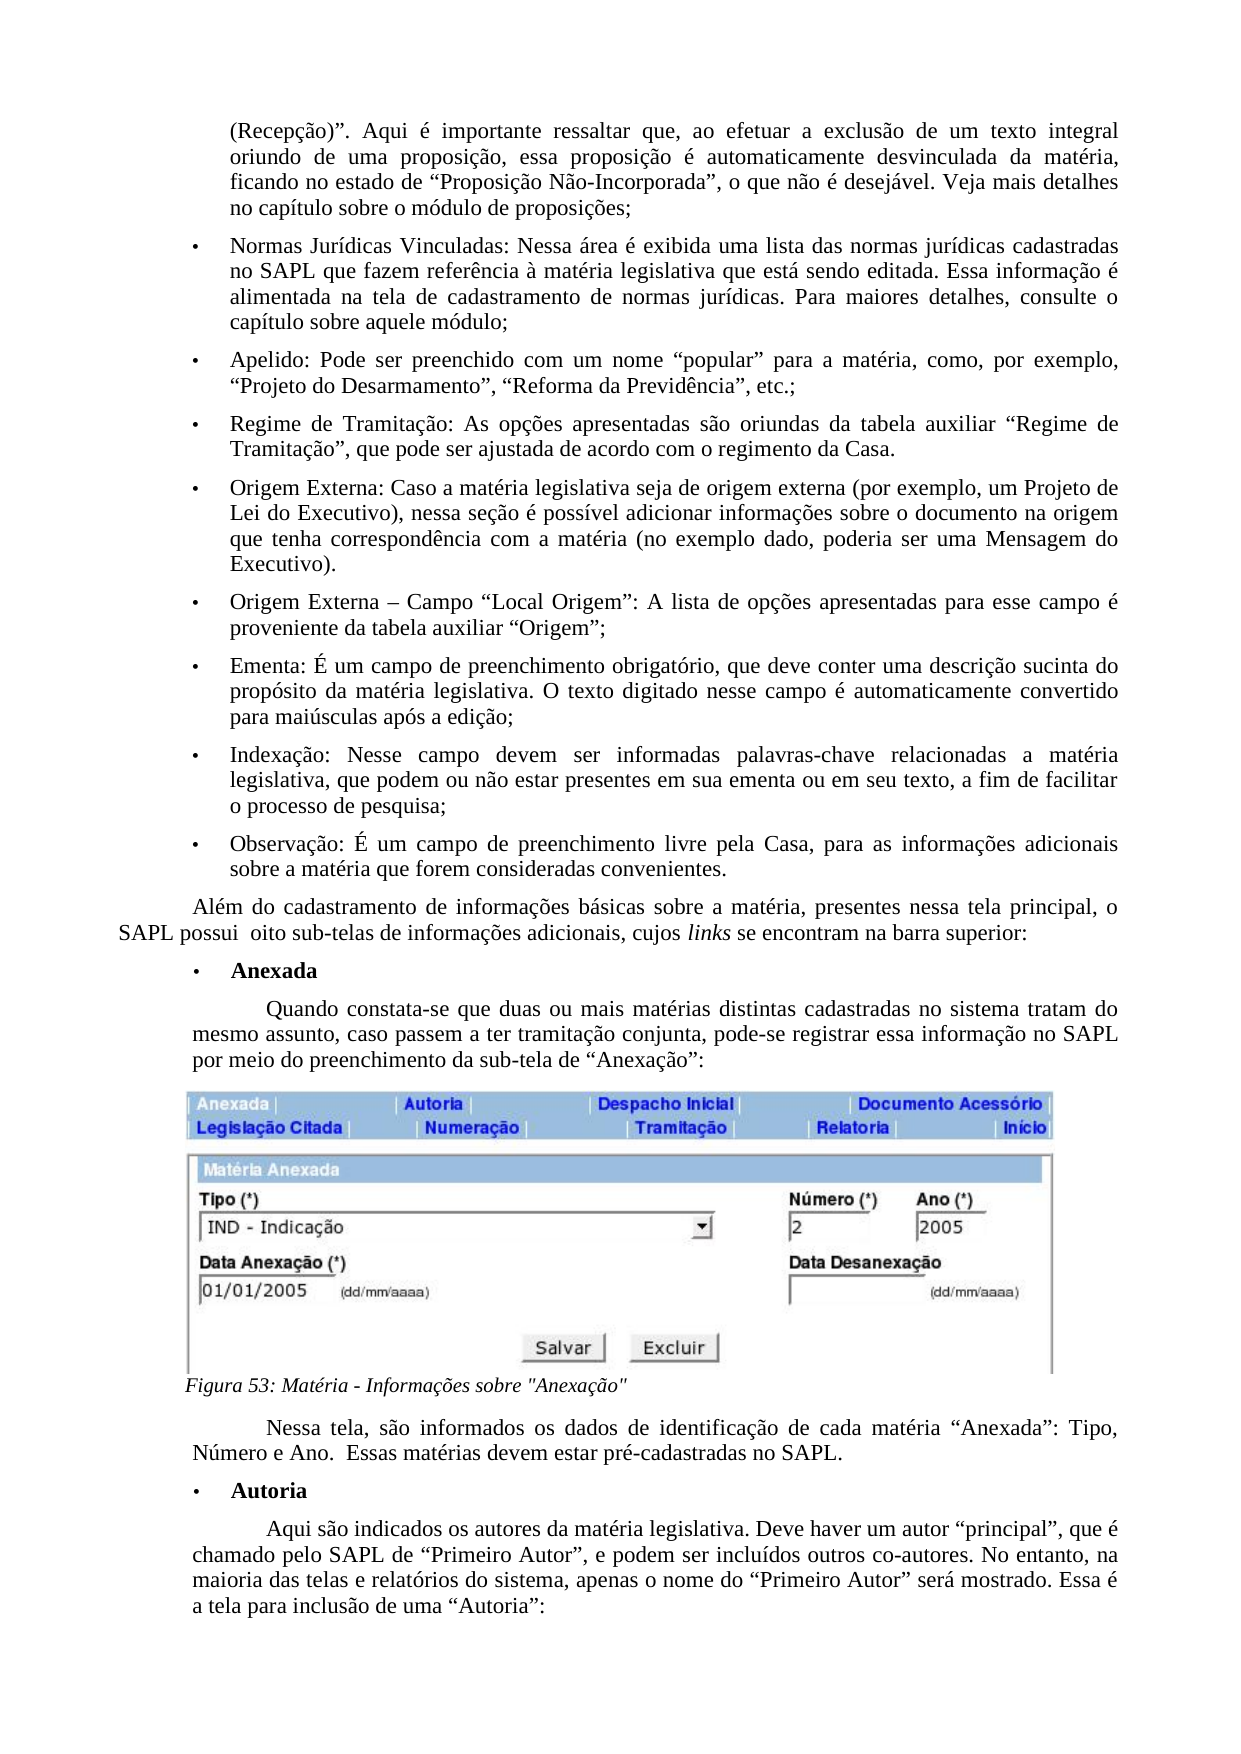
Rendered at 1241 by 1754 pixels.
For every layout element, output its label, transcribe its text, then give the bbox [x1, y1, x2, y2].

list Origem Externa: Caso a matéria legislativa seja de origem externa (por exemplo, um Projeto de Lei do Executivo), nessa seção é possível adicionar informações sobre o documento na origem que tenha correspondência com a matéria (no exemplo dado, poderia ser uma Mensagem do Executivo). [192, 474, 1120, 576]
list Origem Externa – Campo “Local Origem”: A lista de opções apresentadas para esse campo é proveniente da tabela auxiliar “Origem”; [192, 589, 1120, 640]
list Ementa: É um campo de preenchimento obrigatório, que deve conter uma descrição sucinta do propósito da matéria legislativa. O texto digitado nesse campo é automaticamente convertido para maiúsculas após a edição; [192, 652, 1120, 729]
list Observação: É um campo de preenchimento livre pela Casa, para as informações adicionais sobre a matéria que forem consideradas convenientes. [192, 831, 1120, 882]
text Além do cadastramento de informações básicas sobre a matéria, presentes nessa tela principal, o SAPL possui oito sub-telas de informações adicionais, cujos links se encontram na barra superior: [118, 894, 1120, 945]
list Anexada [193, 958, 1120, 983]
picture [184, 1090, 1056, 1374]
list Regime de Tramitação: As opções apresentadas são oriundas da tabela auxiliar “Regime de Tramitação”, que pode ser ajustada de acordo com o regimento da Casa. [192, 411, 1120, 462]
text Figura 53: Matéria - Informações sobre "Anexação" [185, 1374, 1055, 1397]
list (Recepção)”. Aqui é importante ressaltar que, ao efetuar a exclusão de um texto integral oriundo de uma proposição, essa proposição é automaticamente desvinculada da matéria, ficando no estado de “Proposição Não-Incorporada”, o que não é desejável. Veja mais detalhes no capítulo sobre o módulo de proposições; [192, 118, 1120, 220]
text Quando constata-se que duas ou mais matérias distintas cadastradas no sistema tratam do mesmo assunto, caso passem a ter tramitação conjunta, pode-se registrar essa informação no SAPL por meio do preenchimento da sub-tela de “Anexação”: [192, 996, 1120, 1072]
list Autoria [193, 1478, 1120, 1503]
text Nessa tela, são informados os dados de identificação de cada matéria “Anexada”: Tipo, Número e Ano. Essas matérias devem estar pré-cadastradas no SAPL. [192, 1085, 1120, 1465]
list Indexação: Nesse campo devem ser informadas palavras-chave relacionadas a matéria legislativa, que podem ou não estar presentes em sua ementa ou em seu texto, a fim de facilitar o processo de pesquisa; [192, 742, 1120, 818]
text Aqui são indicados os autores da matéria legislativa. Deve haver um autor “principal”, que é chamado pelo SAPL de “Primeiro Autor”, e podem ser incluídos outros co-autores. No entanto, na maioria das telas e relatórios do sistema, apenas o nome do “Primeiro Autor” será mostrado. Essa é a tela para inclusão de uma “Autoria”: [192, 1516, 1120, 1618]
list Normas Jurídicas Vinculadas: Nessa área é exibida uma lista das normas jurídicas cadastradas no SAPL que fazem referência à matéria legislativa que está sendo editada. Essa informação é alimentada na tela de cadastramento de normas jurídicas. Para maiores detalhes, consulte o capítulo sobre aquele módulo; [192, 233, 1120, 335]
list Apelido: Pode ser preenchido com um nome “popular” para a matéria, como, por exemplo, “Projeto do Desarmamento”, “Reforma da Previdência”, etc.; [192, 347, 1120, 398]
